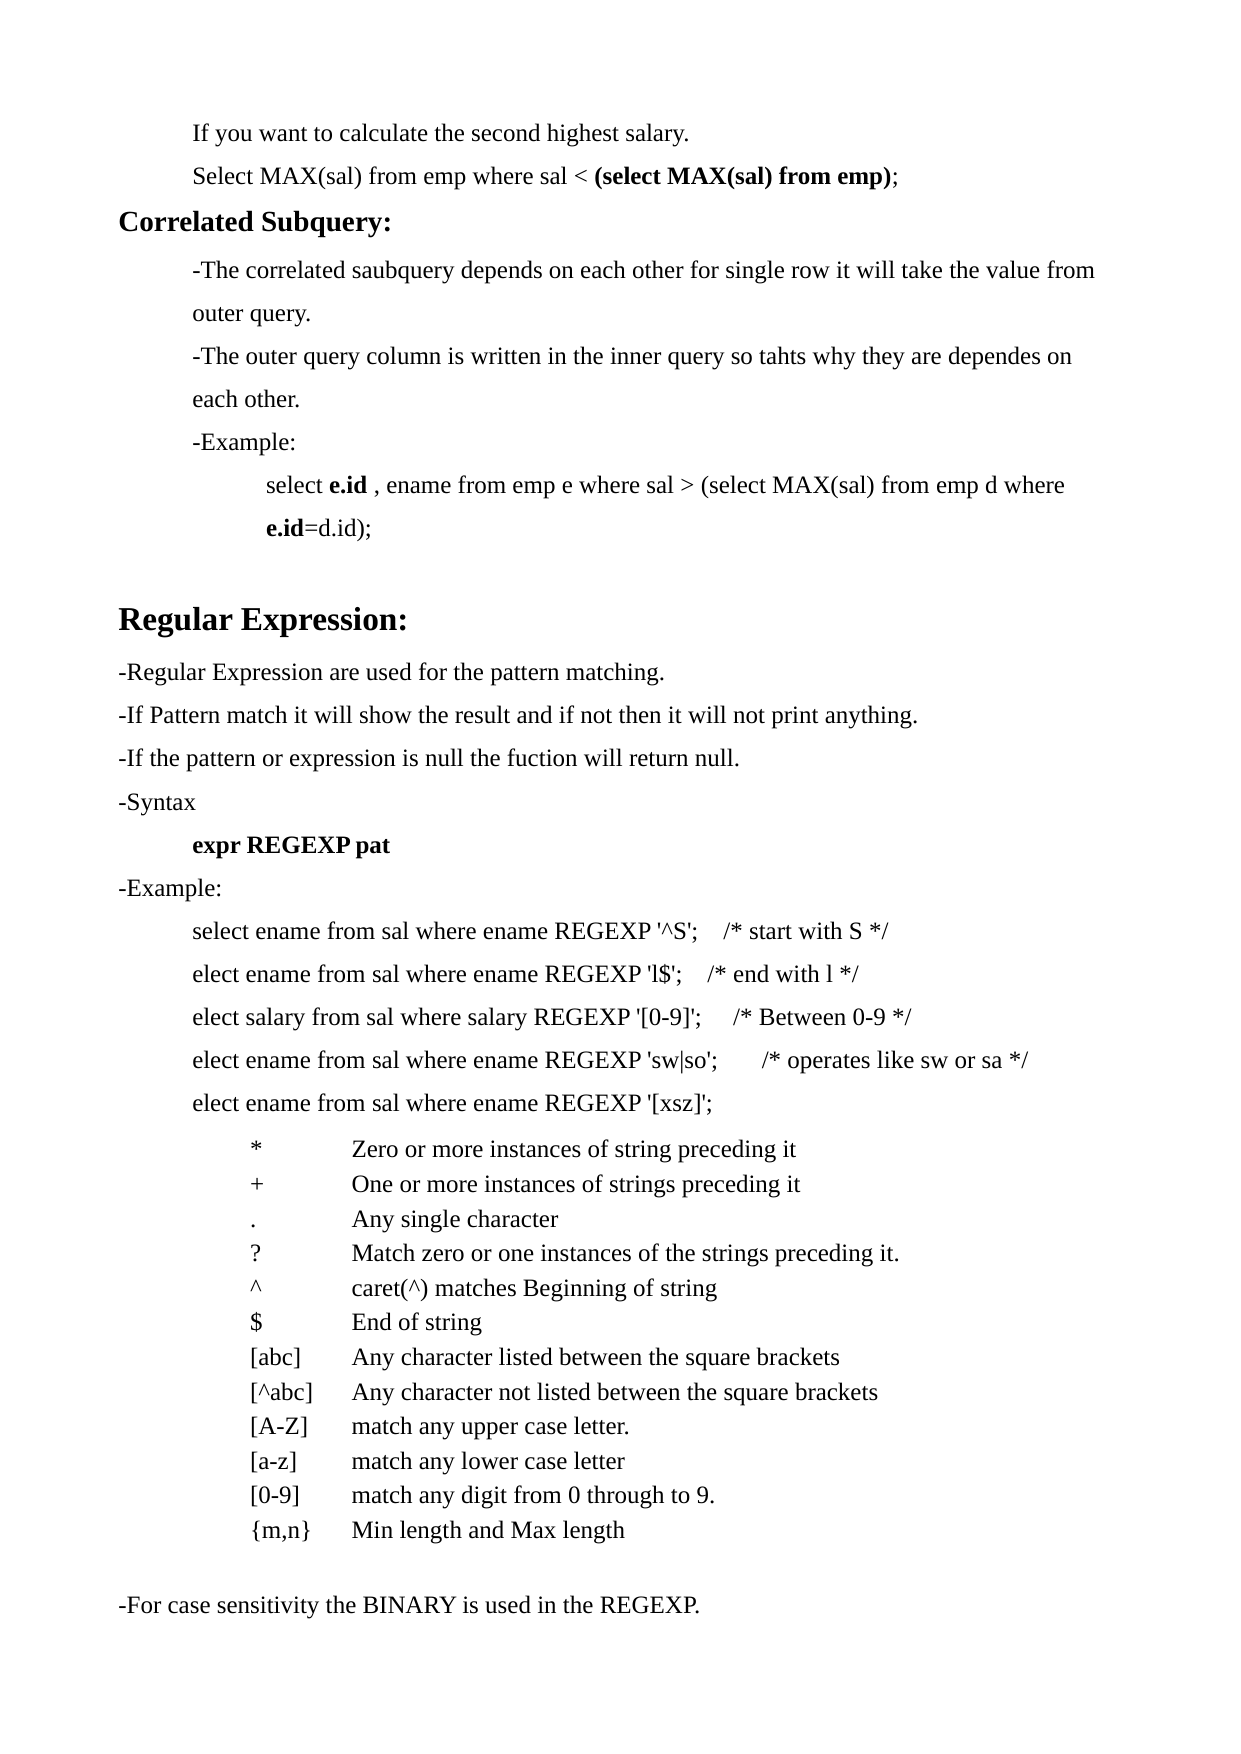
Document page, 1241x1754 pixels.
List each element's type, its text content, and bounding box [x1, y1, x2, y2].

text -For case sensitivity the BINARY is used in the REGEXP. [118, 1590, 1122, 1618]
text -The correlated saubquery depends on each other for single row it will take the value from outer query. [118, 255, 1122, 327]
table_cell + [247, 1166, 348, 1201]
table_header * [247, 1132, 348, 1166]
table_cell [0-9] [247, 1478, 348, 1512]
table_cell {m,n} [247, 1512, 348, 1547]
table_cell [A-Z] [247, 1408, 348, 1443]
table_cell End of string [349, 1305, 968, 1339]
table_header Zero or more instances of string preceding it [349, 1132, 968, 1166]
text Select MAX(sal) from emp where sal < (select MAX(sal) from emp); [118, 161, 1122, 190]
table_cell [a-z] [247, 1443, 348, 1477]
text If you want to calculate the second highest salary. [118, 118, 1122, 147]
text expr REGEXP pat [118, 830, 1122, 858]
table_cell [^abc] [247, 1374, 348, 1408]
text -Regular Expression are used for the pattern matching. [118, 657, 1122, 686]
text elect ename from sal where ename REGEXP '[xsz]'; [118, 1088, 1122, 1117]
table_cell ? [247, 1235, 348, 1270]
text Correlated Subquery: [118, 204, 1122, 238]
text -If Pattern match it will show the result and if not then it will not print anything. [118, 700, 1122, 729]
text -Example: [118, 873, 1122, 902]
table_cell . [247, 1201, 348, 1235]
text elect ename from sal where ename REGEXP 'sw|so'; /* operates like sw or sa */ [118, 1045, 1122, 1074]
text elect salary from sal where salary REGEXP '[0-9]'; /* Between 0-9 */ [118, 1002, 1122, 1031]
text Regular Expression: [118, 600, 1122, 638]
table_cell match any upper case letter. [349, 1408, 968, 1443]
text -The outer query column is written in the inner query so tahts why they are dependes on each other. [118, 341, 1122, 413]
table_cell One or more instances of strings preceding it [349, 1166, 968, 1201]
text -Syntax [118, 787, 1122, 815]
table_cell match any digit from 0 through to 9. [349, 1478, 968, 1512]
text -Example: [118, 427, 1122, 456]
table_cell $ [247, 1305, 348, 1339]
table_cell caret(^) matches Beginning of string [349, 1270, 968, 1304]
table_cell match any lower case letter [349, 1443, 968, 1477]
text select ename from sal where ename REGEXP '^S'; /* start with S */ [118, 916, 1122, 945]
table_cell ^ [247, 1270, 348, 1304]
table_cell [abc] [247, 1339, 348, 1374]
text -If the pattern or expression is null the fuction will return null. [118, 743, 1122, 772]
text elect ename from sal where ename REGEXP 'l$'; /* end with l */ [118, 959, 1122, 988]
table_cell Any character listed between the square brackets [349, 1339, 968, 1374]
table_cell Any character not listed between the square brackets [349, 1374, 968, 1408]
text select e.id , ename from emp e where sal > (select MAX(sal) from emp d where e.id=d.id); [118, 470, 1122, 542]
table_cell Min length and Max length [349, 1512, 968, 1547]
table_cell Match zero or one instances of the strings preceding it. [349, 1235, 968, 1270]
table_cell Any single character [349, 1201, 968, 1235]
